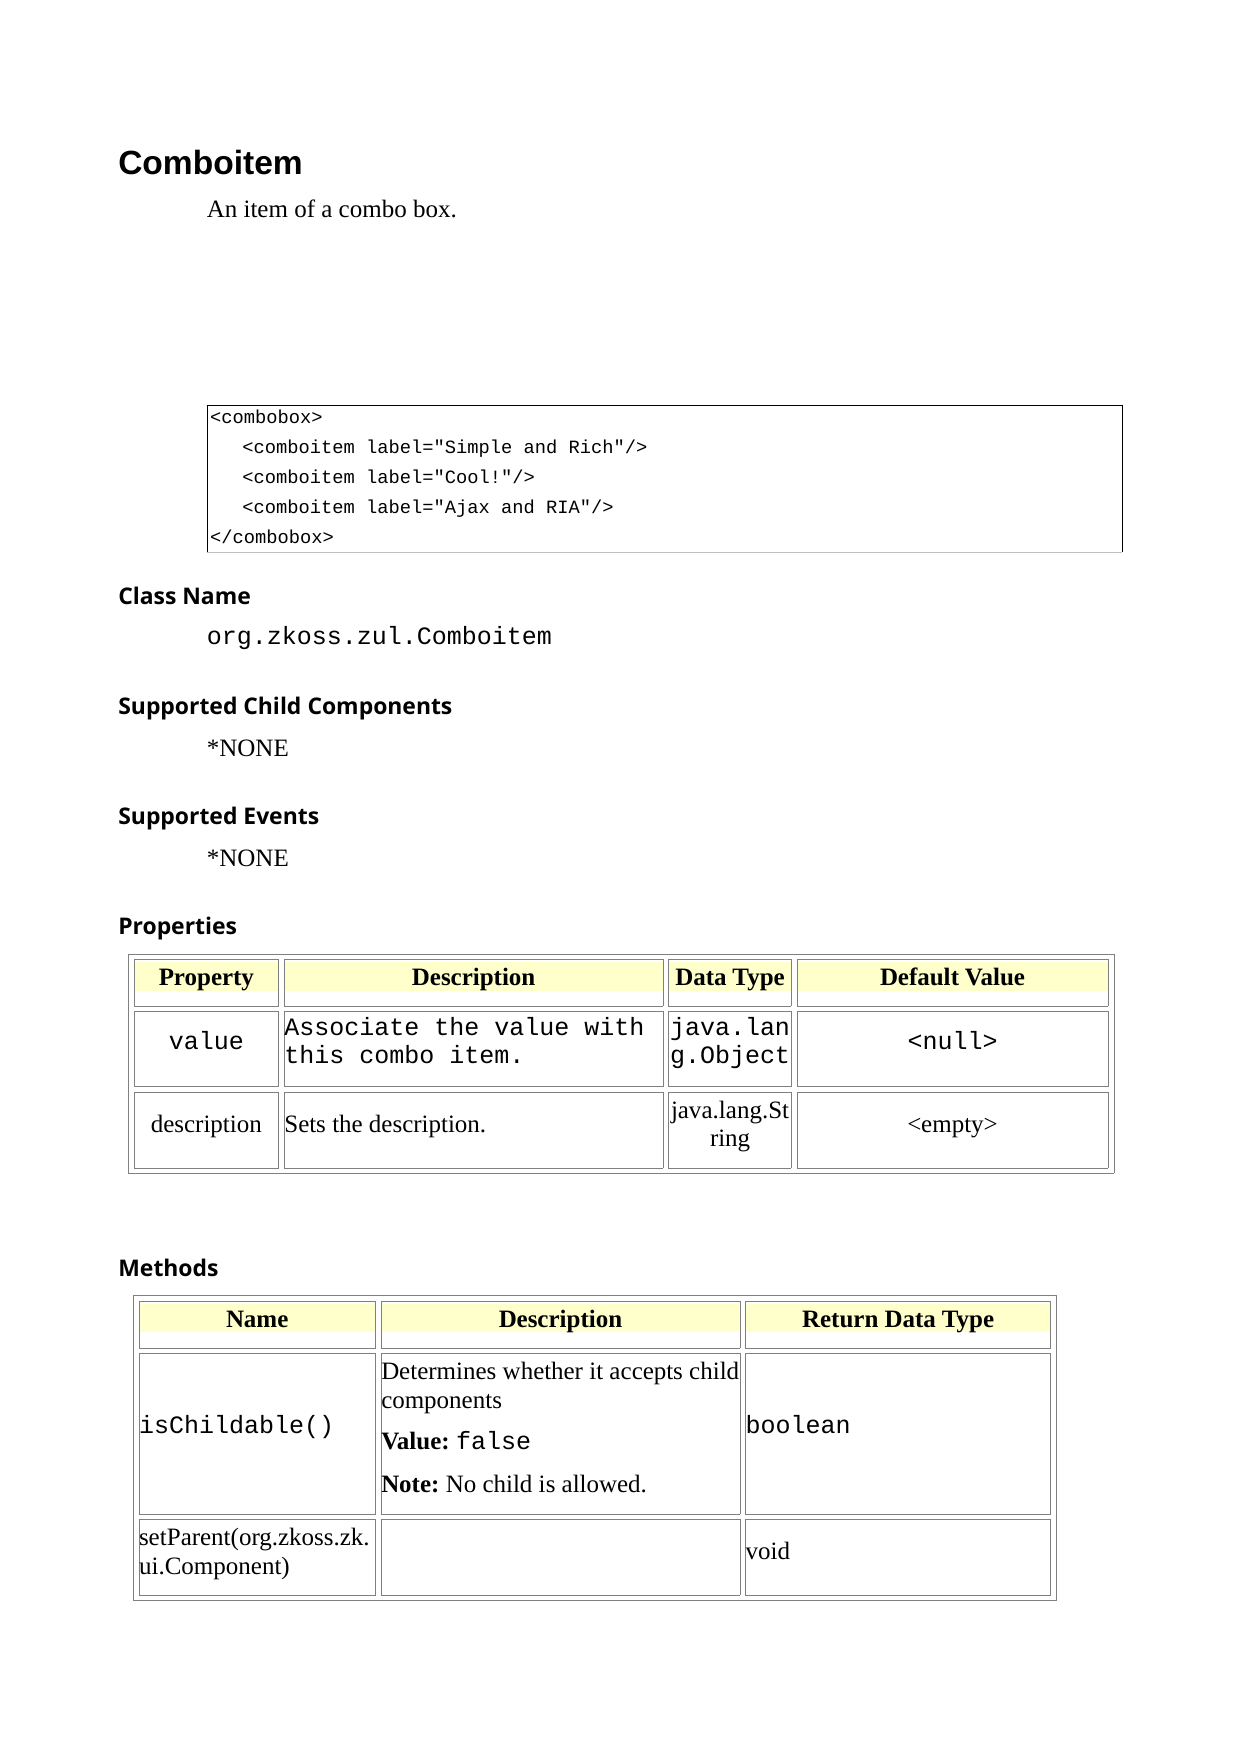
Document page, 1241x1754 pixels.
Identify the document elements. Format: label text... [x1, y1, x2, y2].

table_cell setParent(org.zkoss.zk.ui.Component) [136, 1514, 378, 1595]
table_cell Sets the description. [281, 1086, 666, 1168]
table_cell Determines whether it accepts child components Value: false Note: No child is allowed. [378, 1348, 742, 1514]
table_header Return Data Type [743, 1296, 1053, 1348]
subtitle Comboitem [118, 143, 1122, 182]
text *NONE [207, 733, 1122, 762]
table_cell java.lang.String [666, 1086, 794, 1168]
table_cell [378, 1514, 742, 1595]
table_cell isChildable() [136, 1348, 378, 1514]
text *NONE [207, 843, 1122, 872]
table_cell <null> [794, 1006, 1111, 1086]
table_header Description [281, 955, 666, 1006]
subtitle Class Name [118, 580, 1122, 611]
subtitle Properties [118, 910, 1122, 941]
text <comboitem label="Simple and Rich"/> [208, 435, 1122, 459]
text An item of a combo box. [207, 194, 1122, 223]
text <comboitem label="Ajax and RIA"/> [208, 495, 1122, 519]
text <comboitem label="Cool!"/> [208, 465, 1122, 489]
table_header Property [131, 955, 281, 1006]
table_cell void [743, 1514, 1053, 1595]
text org.zkoss.zul.Comboitem [207, 624, 1122, 652]
table_cell boolean [743, 1348, 1053, 1514]
table_cell <empty> [794, 1086, 1111, 1168]
table_header Name [136, 1296, 378, 1348]
table_header Data Type [666, 955, 794, 1006]
table_cell [382, 1520, 740, 1595]
table_cell value [131, 1006, 281, 1086]
subtitle Methods [118, 1252, 1122, 1283]
table_cell Associate the value with this combo item. [281, 1006, 666, 1086]
subtitle Supported Events [118, 800, 1122, 831]
table_header Description [378, 1296, 742, 1348]
subtitle Supported Child Components [118, 690, 1122, 721]
table_cell java.lang.Object [666, 1006, 794, 1086]
text <combobox> [208, 406, 1122, 429]
table_cell description [131, 1086, 281, 1168]
text </combobox> [208, 525, 1122, 552]
table_header Default Value [794, 955, 1111, 1006]
